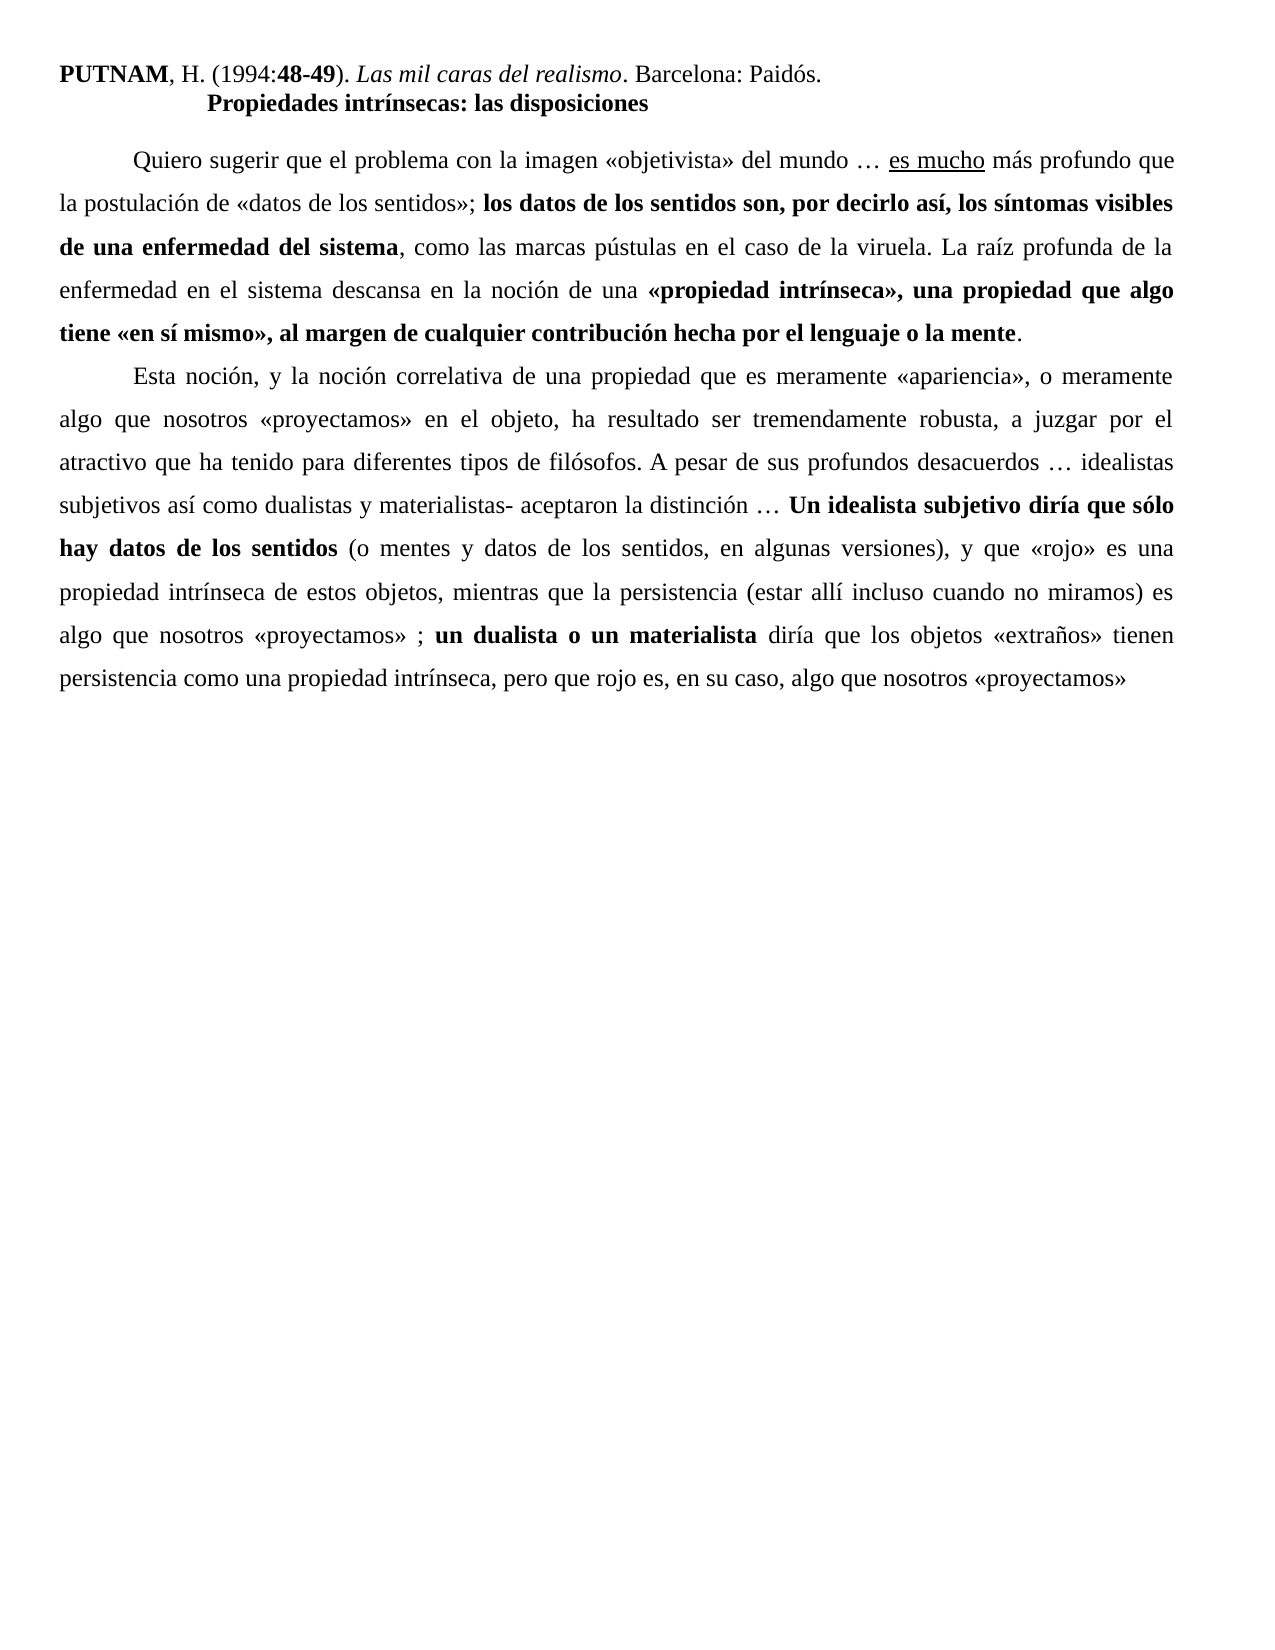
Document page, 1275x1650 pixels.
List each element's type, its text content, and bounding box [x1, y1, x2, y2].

text Quiero sugerir que el problema con la imagen «objetivista» del mundo … es mucho más profundo que la postulación de «datos de los sentidos»; los datos de los sentidos son, por decirlo así, los síntomas visibles de una enfermedad del sistema, como las marcas pústulas en el caso de la viruela. La raíz profunda de la enfermedad en el sistema descansa en la noción de una «propiedad intrínseca», una propiedad que algo tiene «en sí mismo», al margen de cualquier contribución hecha por el lenguaje o la mente. [59, 145, 1174, 347]
text Propiedades intrínsecas: las disposiciones [59, 88, 1174, 117]
text PUTNAM, H. (1994:48-49). Las mil caras del realismo. Barcelona: Paidós. [59, 59, 1174, 88]
text Esta noción, y la noción correlativa de una propiedad que es meramente «apariencia», o meramente algo que nosotros «proyectamos» en el objeto, ha resultado ser tremendamente robusta, a juzgar por el atractivo que ha tenido para diferentes tipos de filósofos. A pesar de sus profundos desacuerdos … idealistas subjetivos así como dualistas y materialistas- aceptaron la distinción … Un idealista subjetivo diría que sólo hay datos de los sentidos (o mentes y datos de los sentidos, en algunas versiones), y que «rojo» es una propiedad intrínseca de estos objetos, mientras que la persistencia (estar allí incluso cuando no miramos) es algo que nosotros «proyectamos» ; un dualista o un materialista diría que los objetos «extraños» tienen persistencia como una propiedad intrínseca, pero que rojo es, en su caso, algo que nosotros «proyectamos» [59, 361, 1174, 692]
